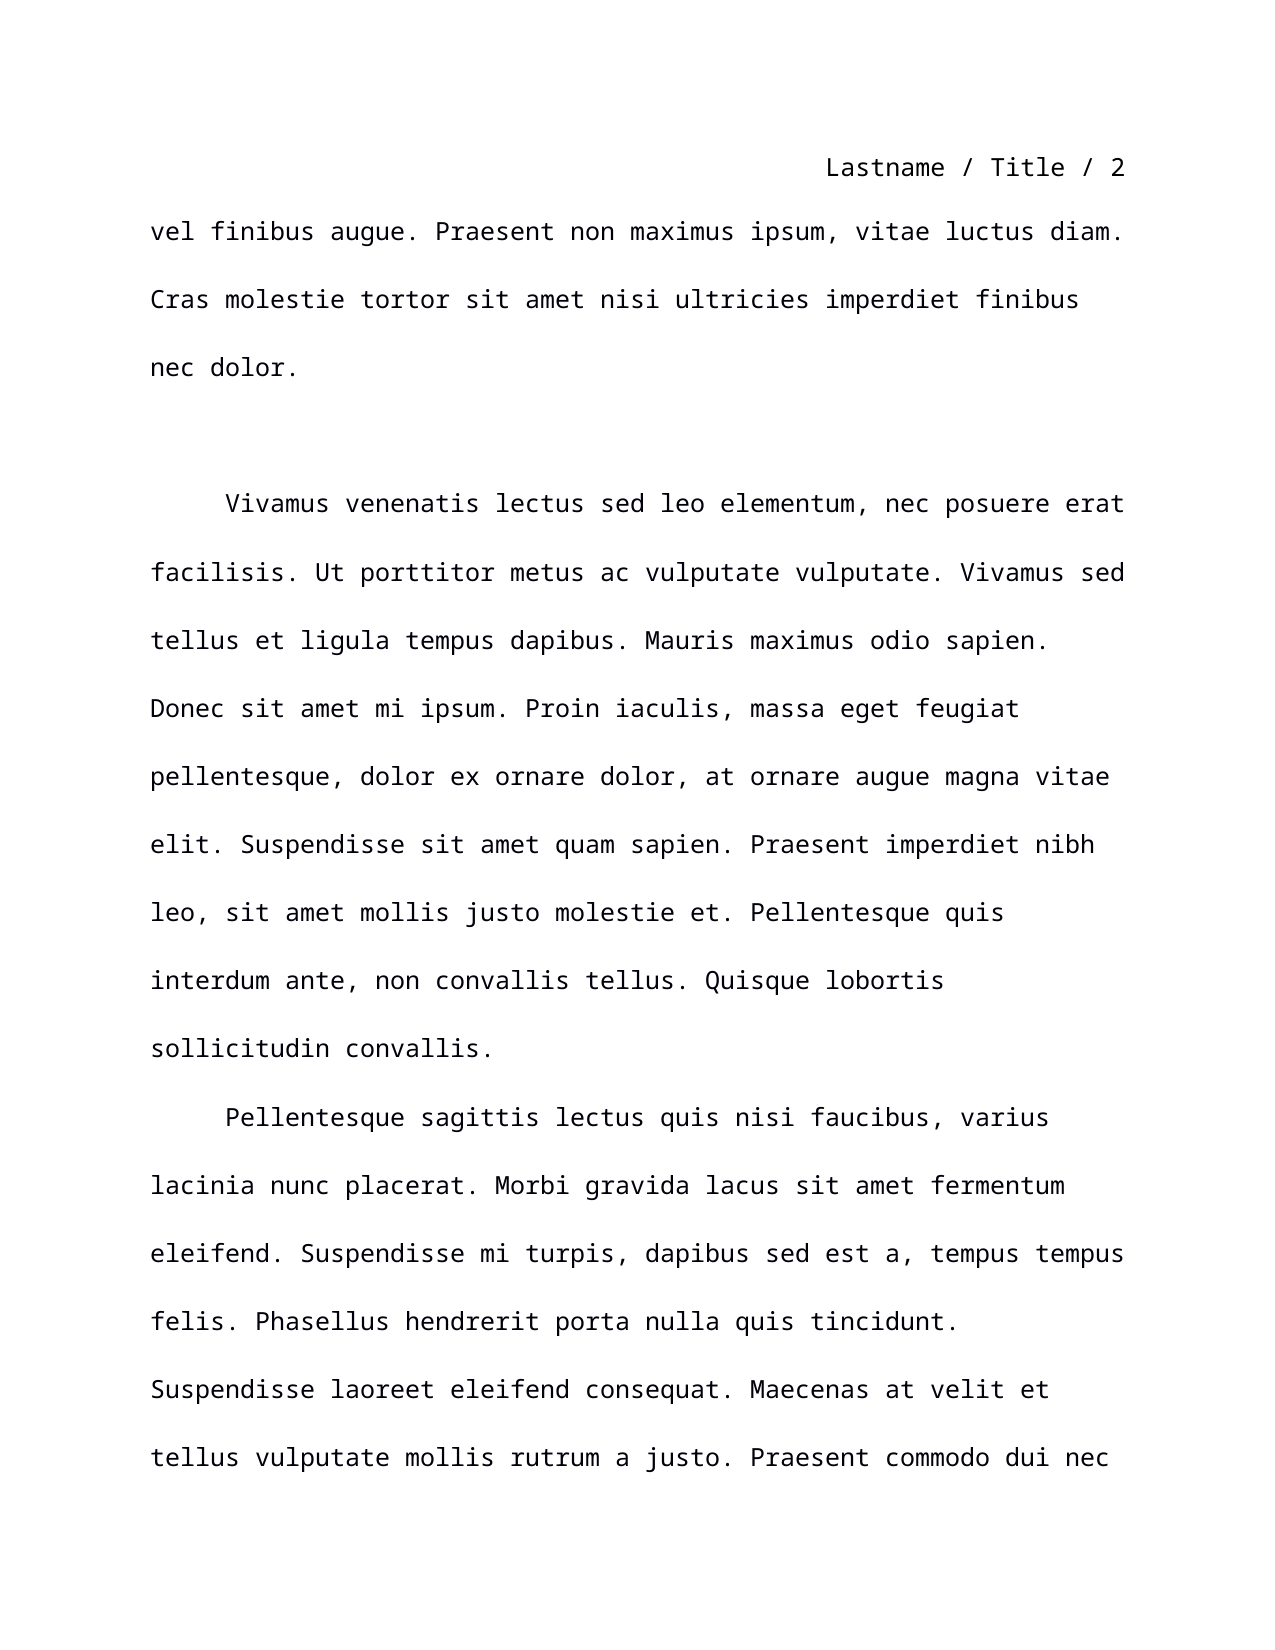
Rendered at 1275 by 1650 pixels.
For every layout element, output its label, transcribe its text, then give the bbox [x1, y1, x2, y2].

text Pellentesque sagittis lectus quis nisi faucibus, varius lacinia nunc placerat. Morbi gravida lacus sit amet fermentum eleifend. Suspendisse mi turpis, dapibus sed est a, tempus tempus felis. Phasellus hendrerit porta nulla quis tincidunt. Suspendisse laoreet eleifend consequat. Maecenas at velit et tellus vulputate mollis rutrum a justo. Praesent commodo dui nec [150, 1099, 1125, 1474]
text Vivamus venenatis lectus sed leo elementum, nec posuere erat facilisis. Ut porttitor metus ac vulputate vulputate. Vivamus sed tellus et ligula tempus dapibus. Mauris maximus odio sapien. Donec sit amet mi ipsum. Proin iaculis, massa eget feugiat pellentesque, dolor ex ornare dolor, at ornare augue magna vitae elit. Suspendisse sit amet quam sapien. Praesent imperdiet nibh leo, sit amet mollis justo molestie et. Pellentesque quis interdum ante, non convallis tellus. Quisque lobortis sollicitudin convallis. [150, 486, 1125, 1065]
text vel finibus augue. Praesent non maximus ipsum, vitae luctus diam. Cras molestie tortor sit amet nisi ultricies imperdiet finibus nec dolor. [150, 213, 1125, 384]
